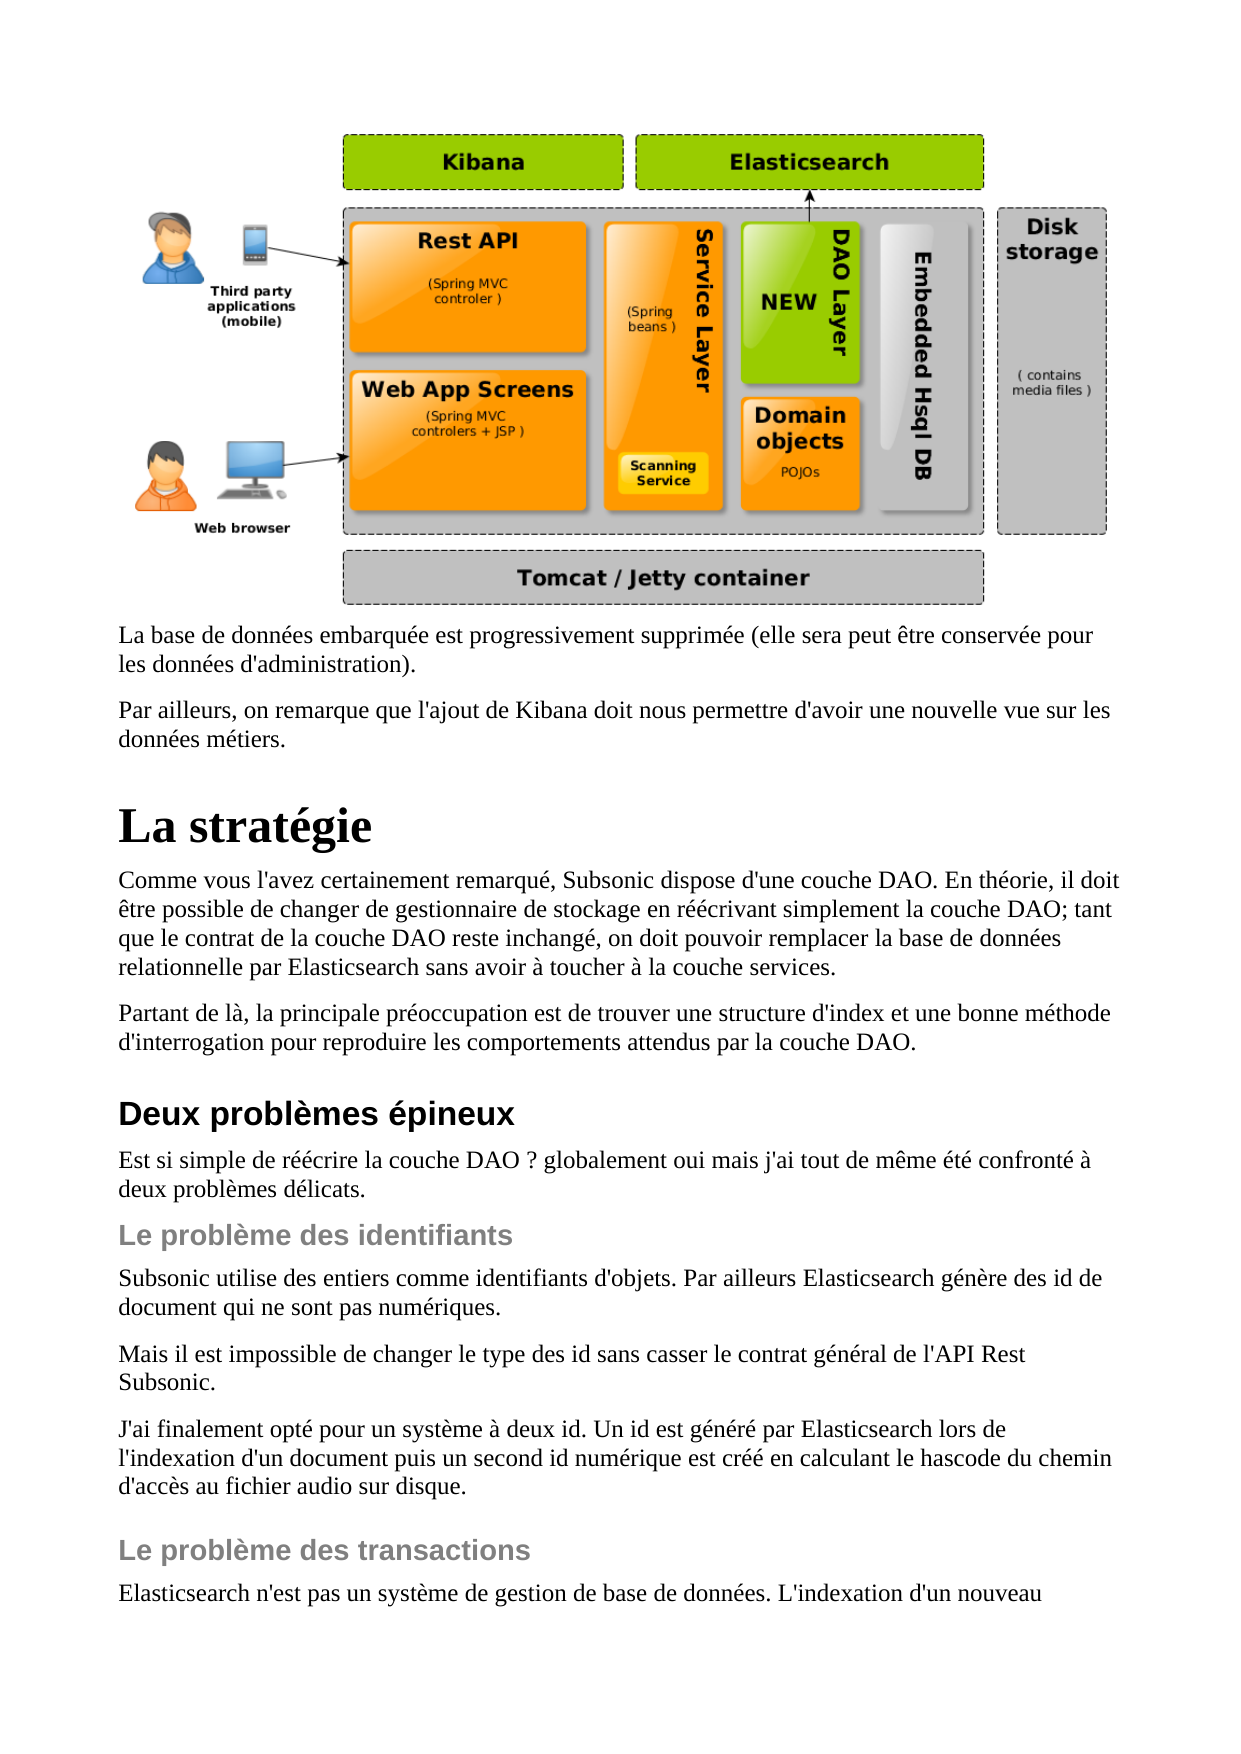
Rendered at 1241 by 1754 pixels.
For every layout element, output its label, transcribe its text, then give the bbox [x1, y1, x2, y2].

picture [118, 118, 1123, 621]
text Est si simple de réécrire la couche DAO ? globalement oui mais j'ai tout de même été confronté à deux problèmes délicats. [118, 1145, 1122, 1203]
text Par ailleurs, on remarque que l'ajout de Kibana doit nous permettre d'avoir une nouvelle vue sur les données métiers. [118, 695, 1122, 753]
subtitle La stratégie [118, 796, 1122, 853]
text Elasticsearch n'est pas un système de gestion de base de données. L'indexation d'un nouveau [118, 1578, 1122, 1607]
subtitle Le problème des transactions [118, 1532, 1122, 1566]
text La base de données embarquée est progressivement supprimée (elle sera peut être conservée pour les données d'administration). [118, 621, 1122, 678]
text Comme vous l'avez certainement remarqué, Subsonic dispose d'une couche DAO. En théorie, il doit être possible de changer de gestionnaire de stockage en réécrivant simplement la couche DAO; tant que le contrat de la couche DAO reste inchangé, on doit pouvoir remplacer la base de données relationnelle par Elasticsearch sans avoir à toucher à la couche services. [118, 866, 1122, 981]
text J'ai finalement opté pour un système à deux id. Un id est généré par Elasticsearch lors de l'indexation d'un document puis un second id numérique est créé en calculant le hascode du chemin d'accès au fichier audio sur disque. [118, 1414, 1122, 1500]
text Subsonic utilise des entiers comme identifiants d'objets. Par ailleurs Elasticsearch génère des id de document qui ne sont pas numériques. [118, 1263, 1122, 1321]
text Partant de là, la principale préoccupation est de trouver une structure d'index et une bonne méthode d'interrogation pour reproduire les comportements attendus par la couche DAO. [118, 998, 1122, 1056]
subtitle Deux problèmes épineux [118, 1094, 1122, 1133]
subtitle Le problème des identifiants [118, 1217, 1122, 1251]
text Mais il est impossible de changer le type des id sans casser le contrat général de l'API Rest Subsonic. [118, 1339, 1122, 1396]
